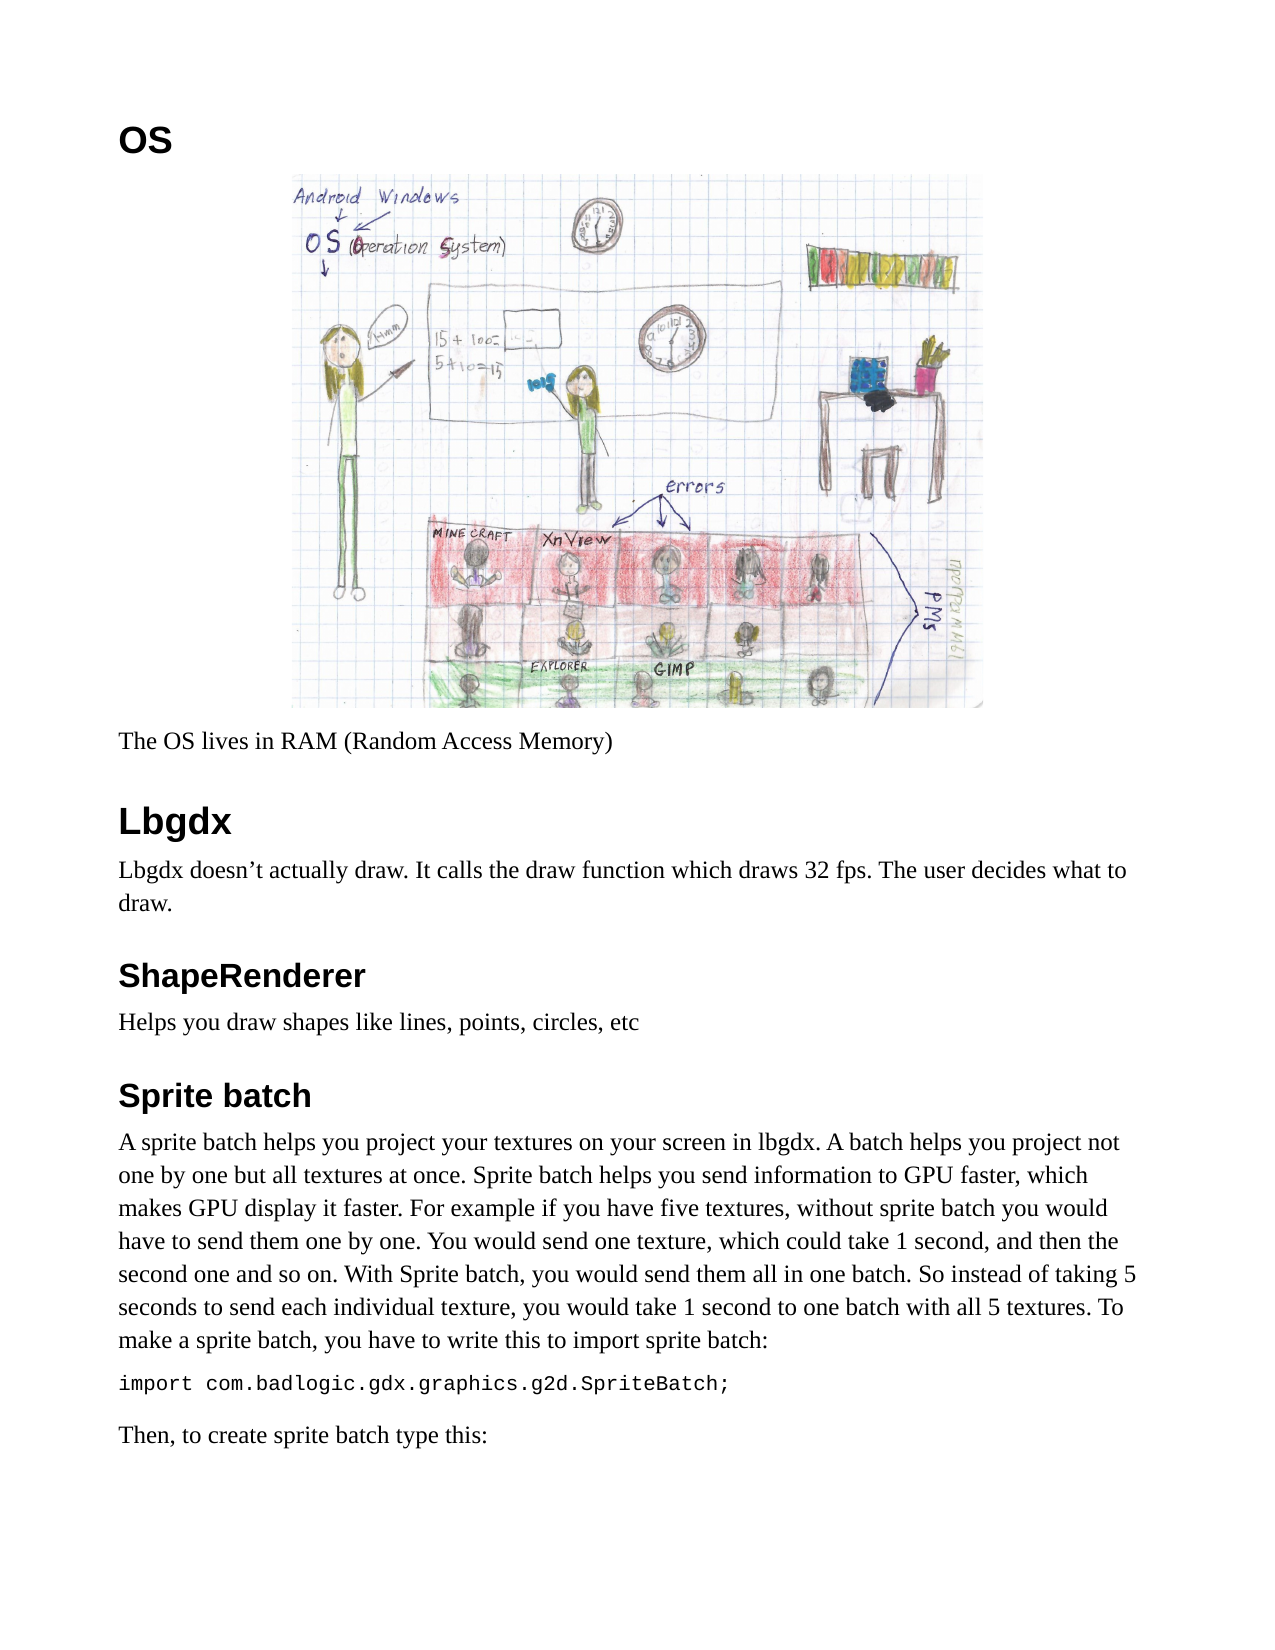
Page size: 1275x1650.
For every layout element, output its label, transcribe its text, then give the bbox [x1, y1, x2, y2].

text The OS lives in RAM (Random Access Memory) [118, 726, 1157, 755]
text Helps you draw shapes like lines, points, circles, etc [118, 1007, 1157, 1036]
subtitle Lbgdx [118, 799, 1157, 842]
picture [291, 174, 984, 708]
subtitle ShapeRenderer [118, 956, 1157, 995]
text Lbgdx doesn’t actually draw. It calls the draw function which draws 32 fps. The user decides what to draw. [118, 855, 1157, 917]
text Then, to create sprite batch type this: [118, 1420, 1157, 1449]
text import com.badlogic.gdx.graphics.g2d.SpriteBatch; [118, 1373, 1157, 1396]
text A sprite batch helps you project your textures on your screen in lbgdx. A batch helps you project not one by one but all textures at once. Sprite batch helps you send information to GPU faster, which makes GPU display it faster. For example if you have five textures, without sprite batch you would have to send them one by one. You would send one texture, which could take 1 second, and then the second one and so on. With Sprite batch, you would send them all in one batch. So instead of taking 5 seconds to send each individual texture, you would take 1 second to one batch with all 5 textures. To make a sprite batch, you have to write this to import sprite batch: [118, 1127, 1157, 1354]
subtitle Sprite batch [118, 1076, 1157, 1114]
subtitle OS [118, 118, 1157, 162]
